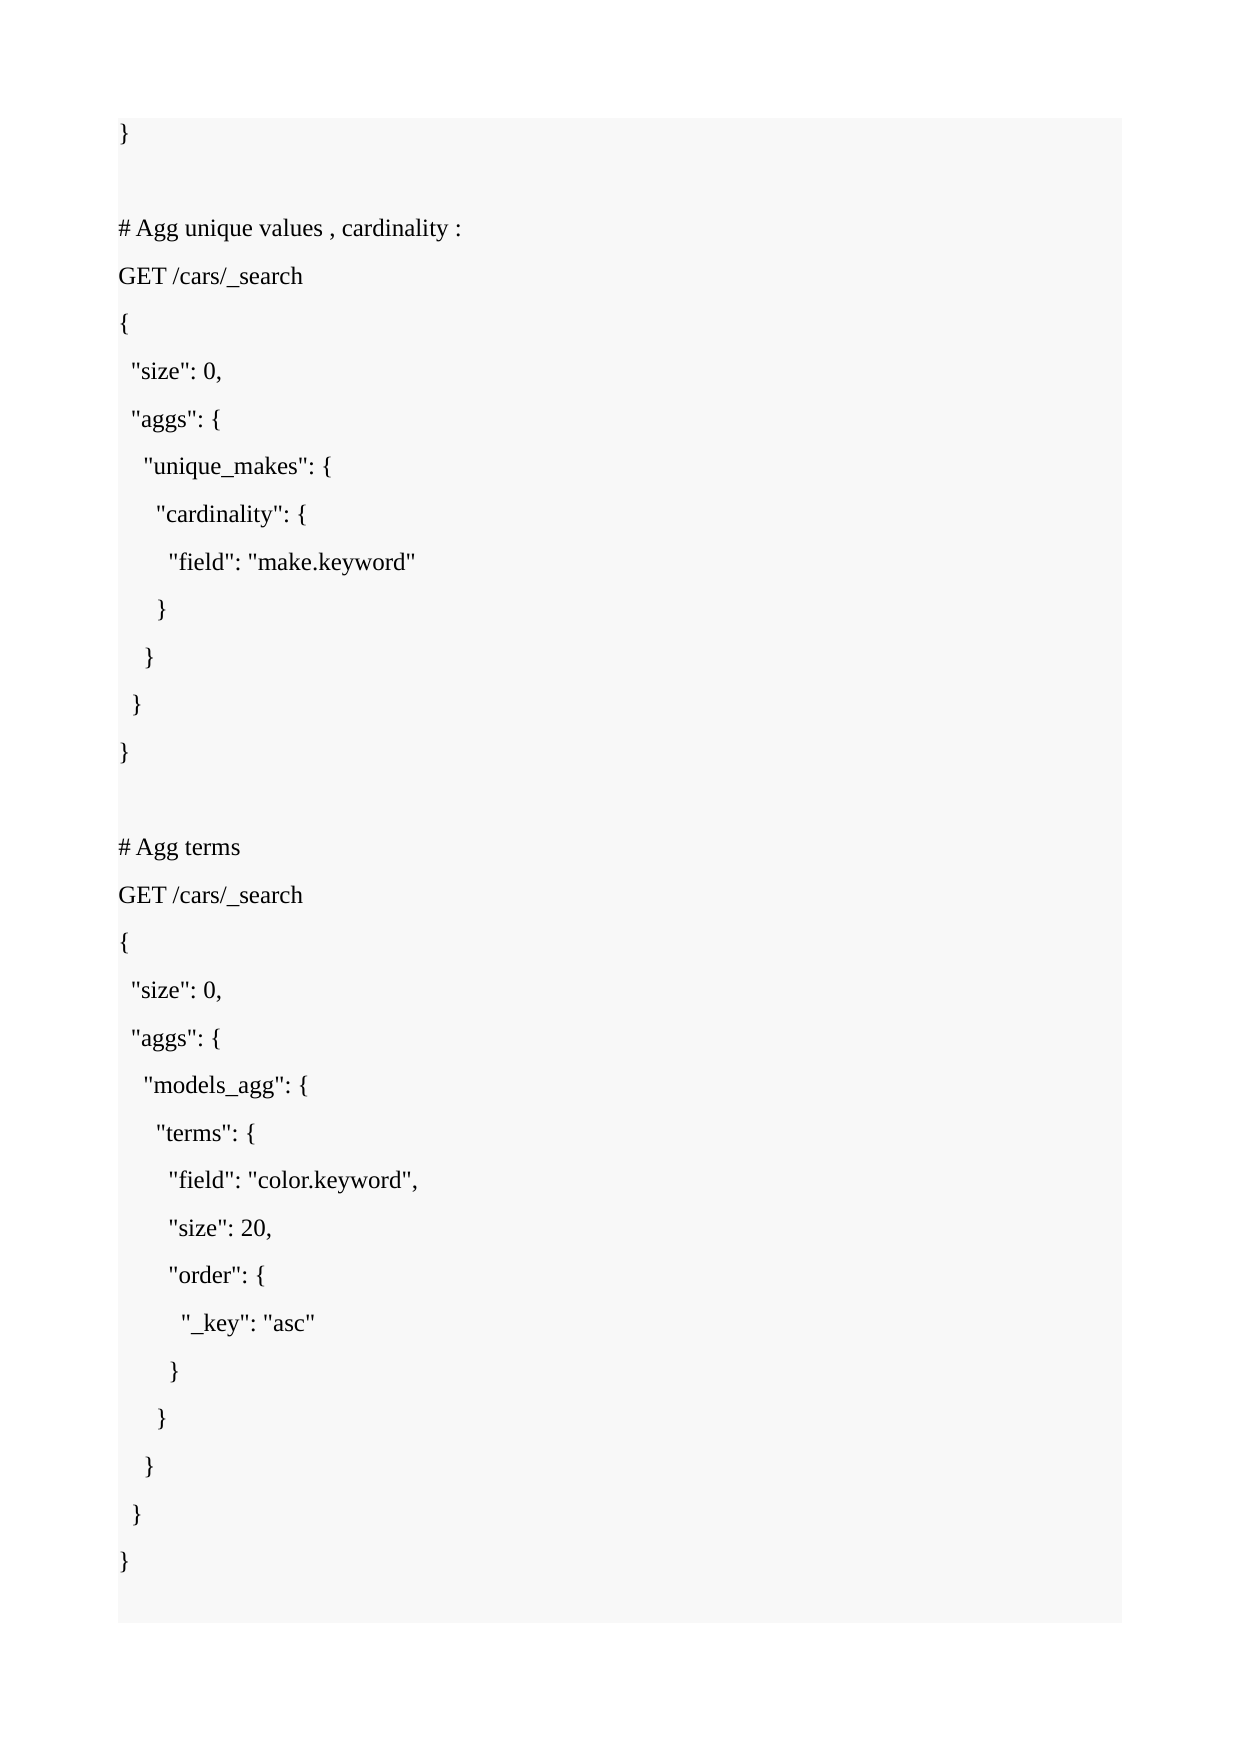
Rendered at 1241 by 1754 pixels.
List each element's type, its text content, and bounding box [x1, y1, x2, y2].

text { [118, 927, 1122, 956]
text } [118, 1451, 1122, 1480]
text "size": 0, [118, 975, 1122, 1004]
text } [118, 118, 1122, 147]
text { [118, 308, 1122, 337]
text "order": { [118, 1261, 1122, 1289]
text "field": "color.keyword", [118, 1165, 1122, 1194]
text "size": 0, [118, 356, 1122, 385]
text } [118, 642, 1122, 671]
text } [118, 1356, 1122, 1384]
text # Agg terms [118, 832, 1122, 861]
text } [118, 594, 1122, 623]
text GET /cars/_search [118, 261, 1122, 290]
text "size": 20, [118, 1213, 1122, 1242]
text "cardinality": { [118, 499, 1122, 528]
text } [118, 737, 1122, 766]
text GET /cars/_search [118, 880, 1122, 908]
text } [118, 1403, 1122, 1432]
text "aggs": { [118, 1023, 1122, 1051]
text # Agg unique values , cardinality : [118, 213, 1122, 242]
text "field": "make.keyword" [118, 547, 1122, 575]
text "unique_makes": { [118, 451, 1122, 480]
text "aggs": { [118, 404, 1122, 432]
text } [118, 689, 1122, 718]
text } [118, 1546, 1122, 1575]
text "_key": "asc" [118, 1308, 1122, 1337]
text "models_agg": { [118, 1070, 1122, 1099]
text } [118, 1499, 1122, 1527]
text "terms": { [118, 1118, 1122, 1147]
